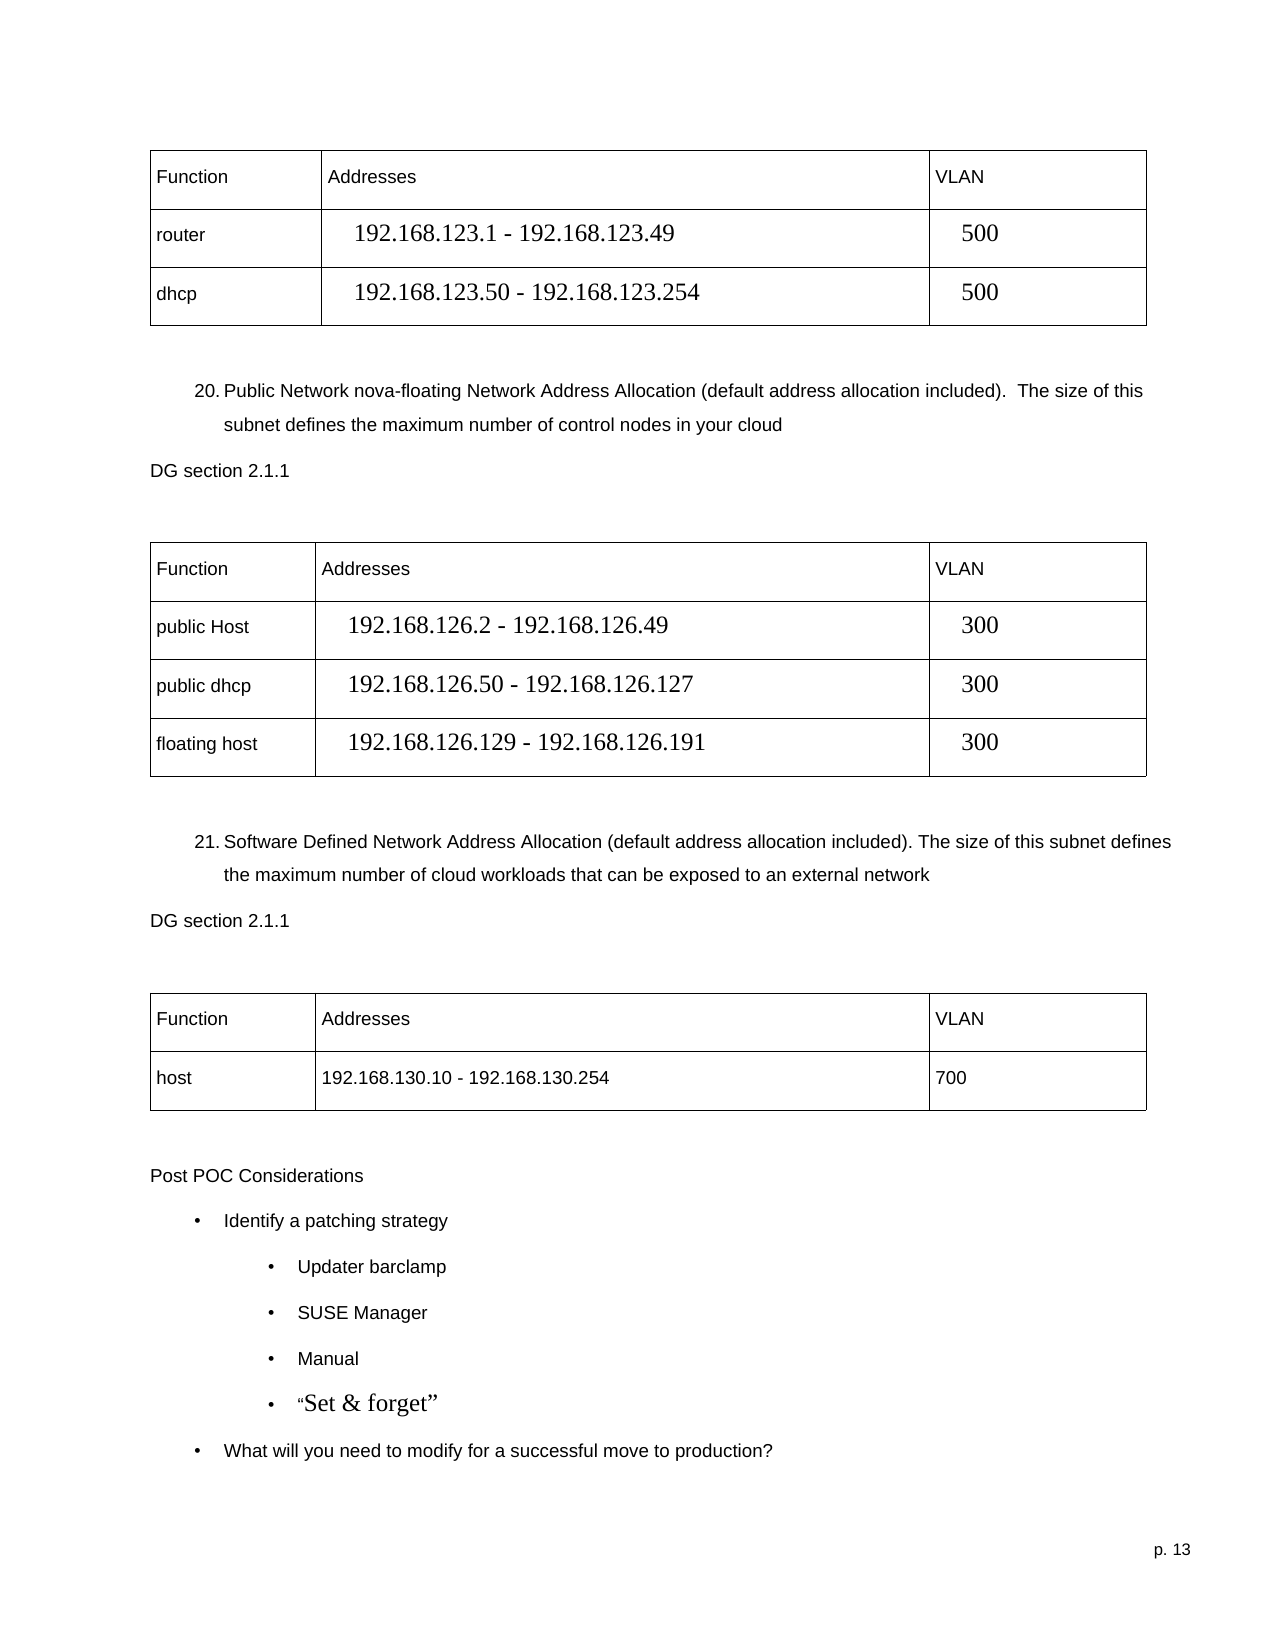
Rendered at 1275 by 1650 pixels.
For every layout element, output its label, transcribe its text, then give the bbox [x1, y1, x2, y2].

table_cell 500 [930, 268, 1146, 325]
table_header Function [151, 151, 321, 208]
table_header Addresses [316, 994, 929, 1051]
table_cell 192.168.130.10 - 192.168.130.254 [316, 1052, 929, 1109]
list Manual [268, 1339, 1191, 1372]
table_cell 192.168.126.50 - 192.168.126.127 [316, 660, 929, 717]
table_header VLAN [930, 151, 1146, 208]
table_header Addresses [316, 543, 929, 601]
table_cell 300 [930, 602, 1146, 659]
list Software Defined Network Address Allocation (default address allocation included). The size of this subnet defines the maximum number of cloud workloads that can be exposed to an external network [194, 822, 1191, 888]
text DG section 2.1.1 [150, 901, 1191, 934]
table_cell 192.168.123.1 - 192.168.123.49 [322, 210, 929, 267]
table_cell 300 [930, 660, 1146, 717]
table_cell dhcp [151, 268, 321, 325]
table_cell floating host [151, 719, 315, 776]
table_cell 192.168.123.50 - 192.168.123.254 [322, 268, 929, 325]
list SUSE Manager [268, 1293, 1191, 1326]
table_cell 500 [930, 210, 1146, 267]
text Post POC Considerations [150, 1155, 1191, 1189]
table_header Function [151, 543, 315, 601]
table_cell 192.168.126.2 - 192.168.126.49 [316, 602, 929, 659]
table_header VLAN [930, 543, 1146, 601]
list Public Network nova-floating Network Address Allocation (default address allocation included). The size of this subnet defines the maximum number of control nodes in your cloud [194, 371, 1191, 438]
text DG section 2.1.1 [150, 450, 1191, 484]
table_header Addresses [322, 151, 929, 208]
table_cell public Host [151, 602, 315, 659]
table_cell host [151, 1052, 315, 1109]
table_cell router [151, 210, 321, 267]
list What will you need to modify for a successful move to production? [194, 1430, 1191, 1464]
list “Set & forget” [268, 1384, 1191, 1418]
table_header Function [151, 994, 315, 1051]
list Updater barclamp [268, 1247, 1191, 1280]
table_cell 192.168.126.129 - 192.168.126.191 [316, 719, 929, 776]
list Identify a patching strategy [194, 1201, 1191, 1234]
table_header VLAN [930, 994, 1146, 1051]
table_cell 700 [930, 1052, 1146, 1109]
table_cell public dhcp [151, 660, 315, 717]
table_cell 300 [930, 719, 1146, 776]
